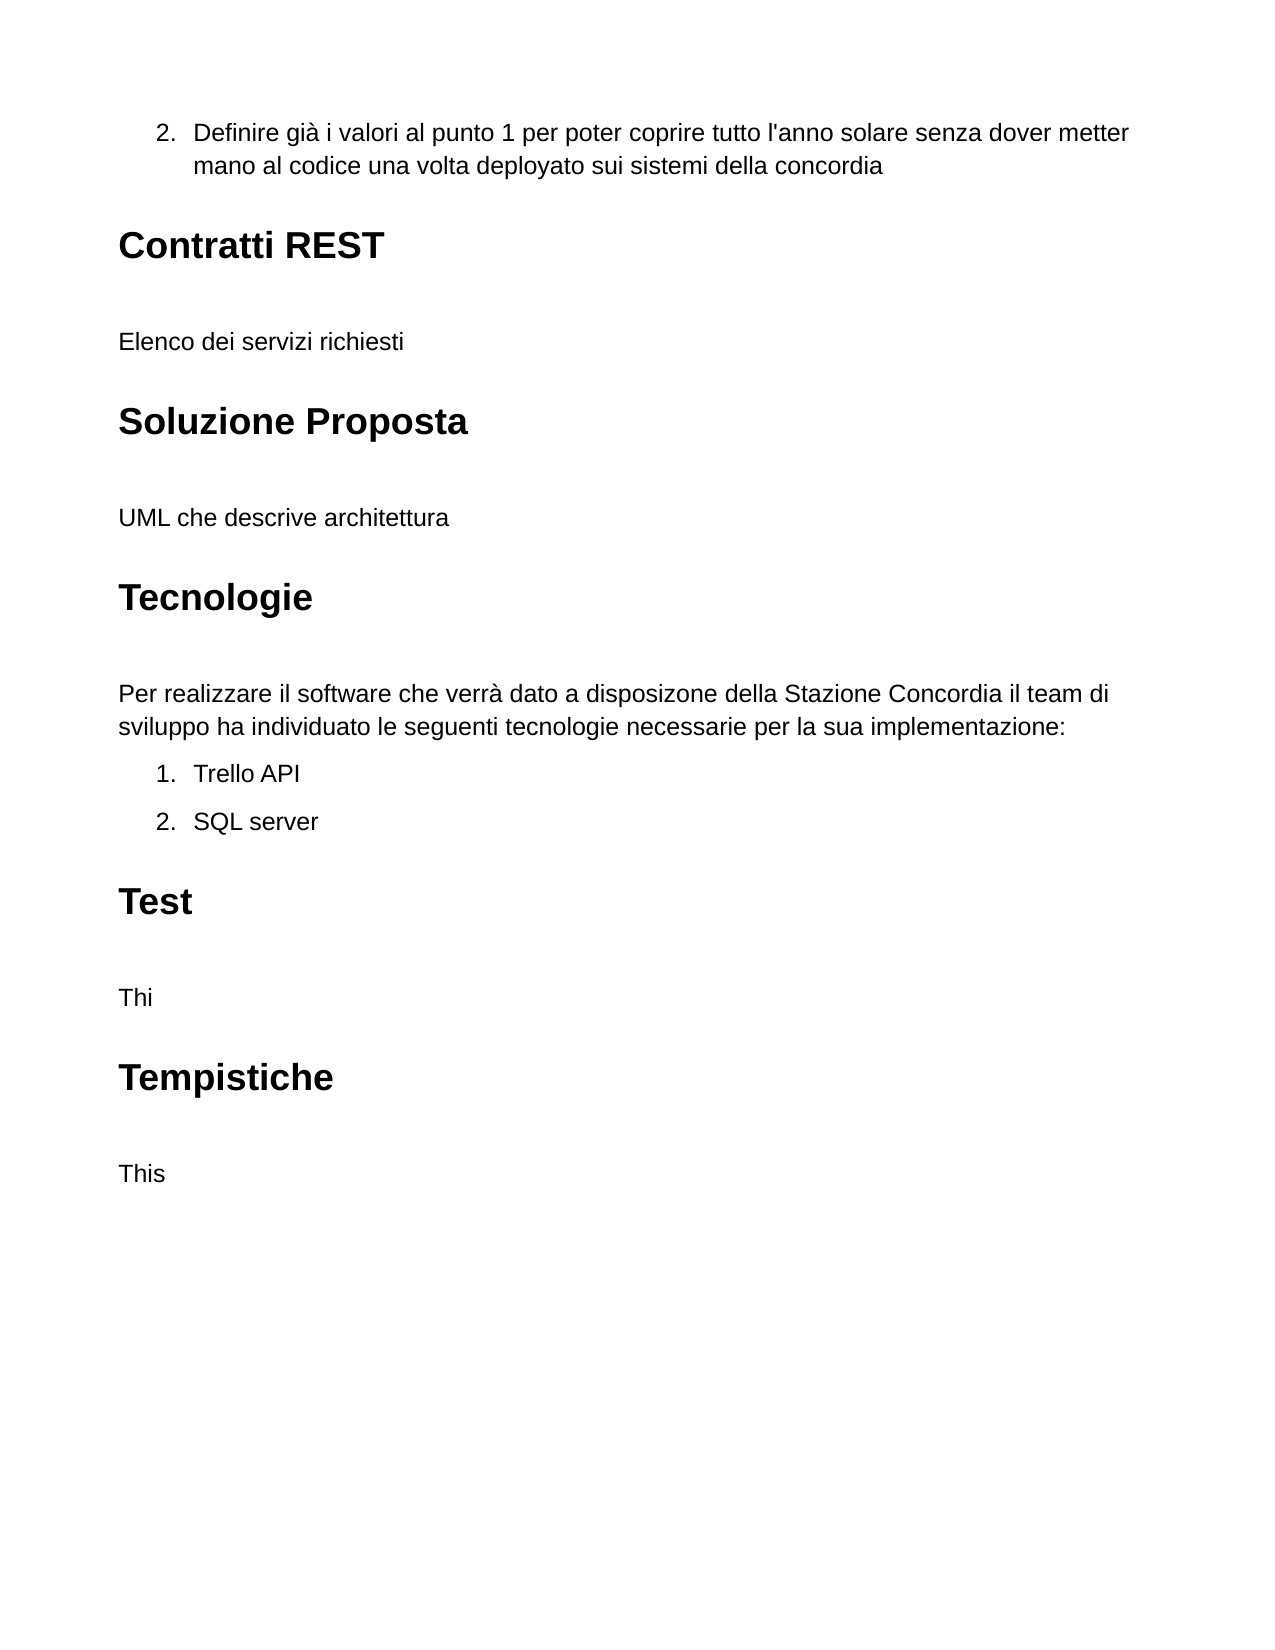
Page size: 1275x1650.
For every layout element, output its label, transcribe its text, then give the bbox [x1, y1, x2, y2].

text Per realizzare il software che verrà dato a disposizone della Stazione Concordia il team di sviluppo ha individuato le seguenti tecnologie necessarie per la sua implementazione: [118, 679, 1157, 740]
subtitle Soluzione Proposta [118, 399, 1157, 443]
list Trello API [156, 759, 1157, 788]
text Thi [118, 983, 1157, 1011]
subtitle Test [118, 879, 1157, 923]
list SQL server [156, 807, 1157, 836]
text Elenco dei servizi richiesti [118, 327, 1157, 356]
subtitle Contratti REST [118, 224, 1157, 267]
subtitle Tecnologie [118, 575, 1157, 618]
text This [118, 1158, 1157, 1187]
list Definire già i valori al punto 1 per poter coprire tutto l'anno solare senza dover metter mano al codice una volta deployato sui sistemi della concordia [156, 118, 1157, 180]
text UML che descrive architettura [118, 503, 1157, 532]
subtitle Tempistiche [118, 1055, 1157, 1098]
